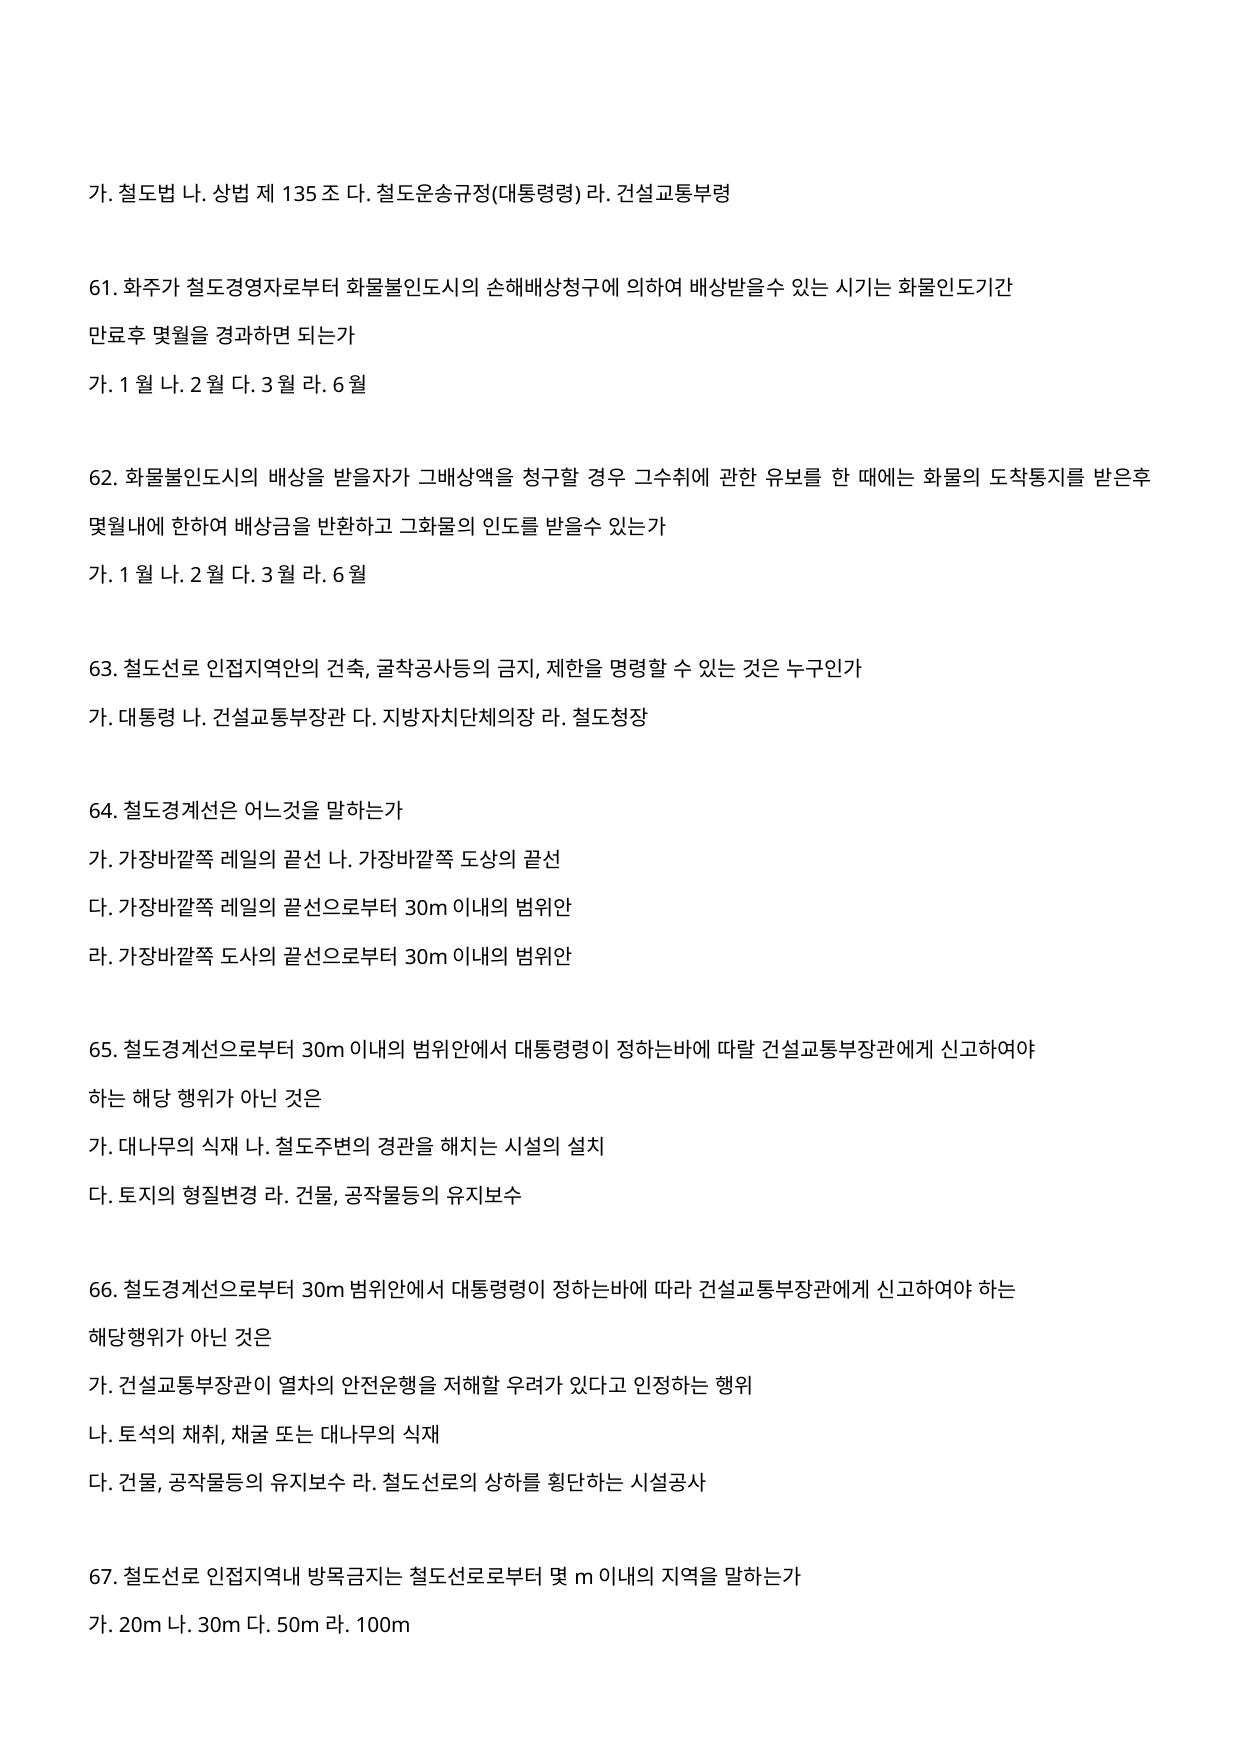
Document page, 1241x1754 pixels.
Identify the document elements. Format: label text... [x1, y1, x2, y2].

text 다. 건물, 공작물등의 유지보수 라. 철도선로의 상하를 횡단하는 시설공사 [88, 1466, 1152, 1497]
text 62. 화물불인도시의 배상을 받을자가 그배상액을 청구할 경우 그수취에 관한 유보를 한 때에는 화물의 도착통지를 받은후 몇월내에 한하여 배상금을 반환하고 그화물의 인도를 받을수 있는가 [88, 462, 1152, 540]
text 가. 대통령 나. 건설교통부장관 다. 지방자치단체의장 라. 철도청장 [88, 701, 1152, 731]
text 다. 가장바깥쪽 레일의 끝선으로부터 30m이내의 범위안 [88, 891, 1152, 922]
text 가. 대나무의 식재 나. 철도주변의 경관을 해치는 시설의 설치 [88, 1131, 1152, 1161]
text 67. 철도선로 인접지역내 방목금지는 철도선로로부터 몇 m이내의 지역을 말하는가 [88, 1560, 1152, 1591]
text 66. 철도경계선으로부터 30m범위안에서 대통령령이 정하는바에 따라 건설교통부장관에게 신고하여야 하는 [88, 1273, 1152, 1303]
text 다. 토지의 형질변경 라. 건물, 공작물등의 유지보수 [88, 1179, 1152, 1209]
text 가. 건설교통부장관이 열차의 안전운행을 저해할 우려가 있다고 인정하는 행위 [88, 1369, 1152, 1400]
text 가. 20m 나. 30m 다. 50m 라. 100m [88, 1609, 1152, 1639]
text 65. 철도경계선으로부터 30m이내의 범위안에서 대통령령이 정하는바에 따랄 건설교통부장관에게 신고하여야 [88, 1034, 1152, 1064]
text 가. 1월 나. 2월 다. 3월 라. 6월 [88, 558, 1152, 589]
text 가. 가장바깥쪽 레일의 끝선 나. 가장바깥쪽 도상의 끝선 [88, 843, 1152, 873]
text 하는 해당 행위가 아닌 것은 [88, 1082, 1152, 1112]
text 가. 철도법 나. 상법 제 135조 다. 철도운송규정(대통령령) 라. 건설교통부령 [88, 177, 1152, 207]
text 61. 화주가 철도경영자로부터 화물불인도시의 손해배상청구에 의하여 배상받을수 있는 시기는 화물인도기간 [88, 271, 1152, 301]
text 라. 가장바깥쪽 도사의 끝선으로부터 30m이내의 범위안 [88, 940, 1152, 970]
text 만료후 몇월을 경과하면 되는가 [88, 319, 1152, 350]
text 해당행위가 아닌 것은 [88, 1321, 1152, 1351]
text 가. 1월 나. 2월 다. 3월 라. 6월 [88, 368, 1152, 398]
text 나. 토석의 채취, 채굴 또는 대나무의 식재 [88, 1418, 1152, 1448]
text 63. 철도선로 인접지역안의 건축, 굴착공사등의 금지, 제한을 명령할 수 있는 것은 누구인가 [88, 652, 1152, 683]
text 64. 철도경계선은 어느것을 말하는가 [88, 794, 1152, 825]
